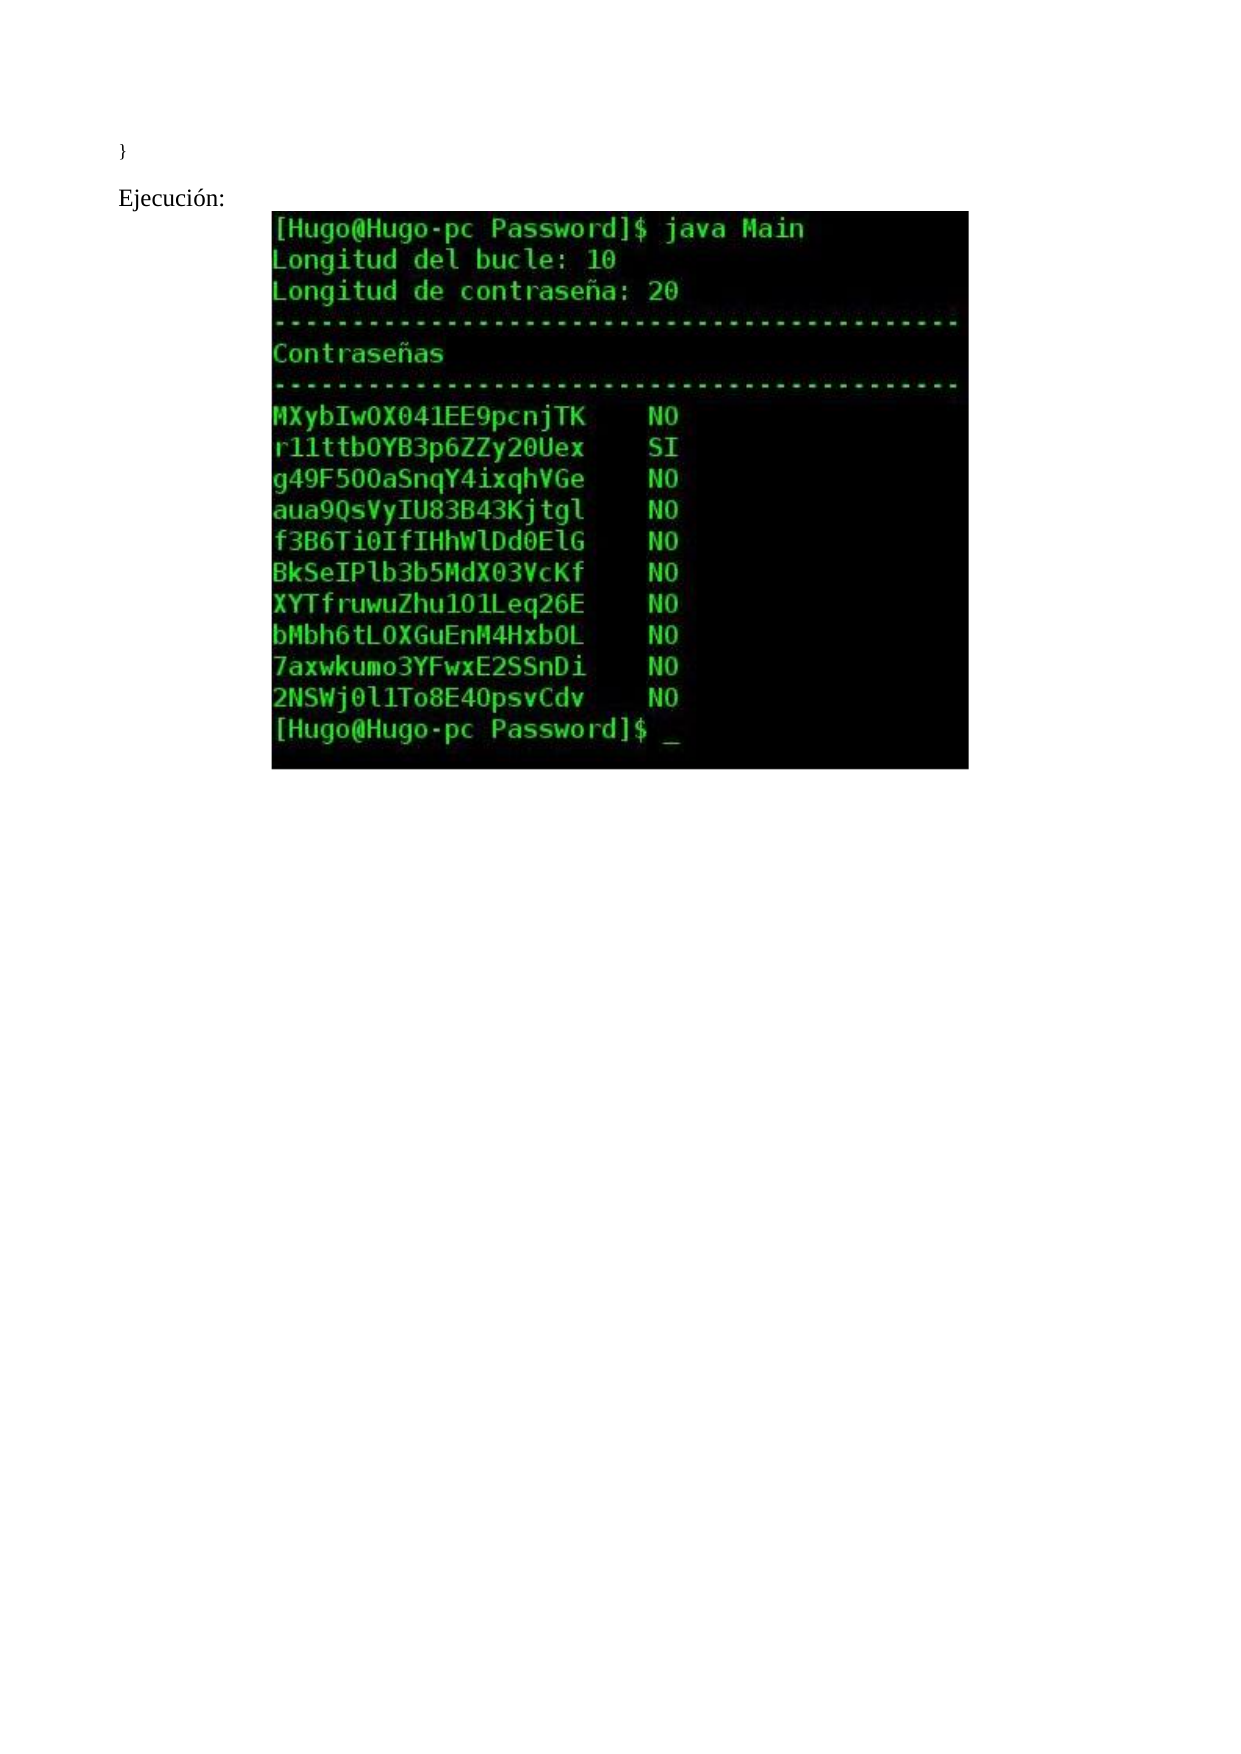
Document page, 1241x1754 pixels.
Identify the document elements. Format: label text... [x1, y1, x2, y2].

picture [271, 211, 969, 771]
text Ejecución: [118, 183, 1122, 212]
text } [118, 140, 1122, 161]
